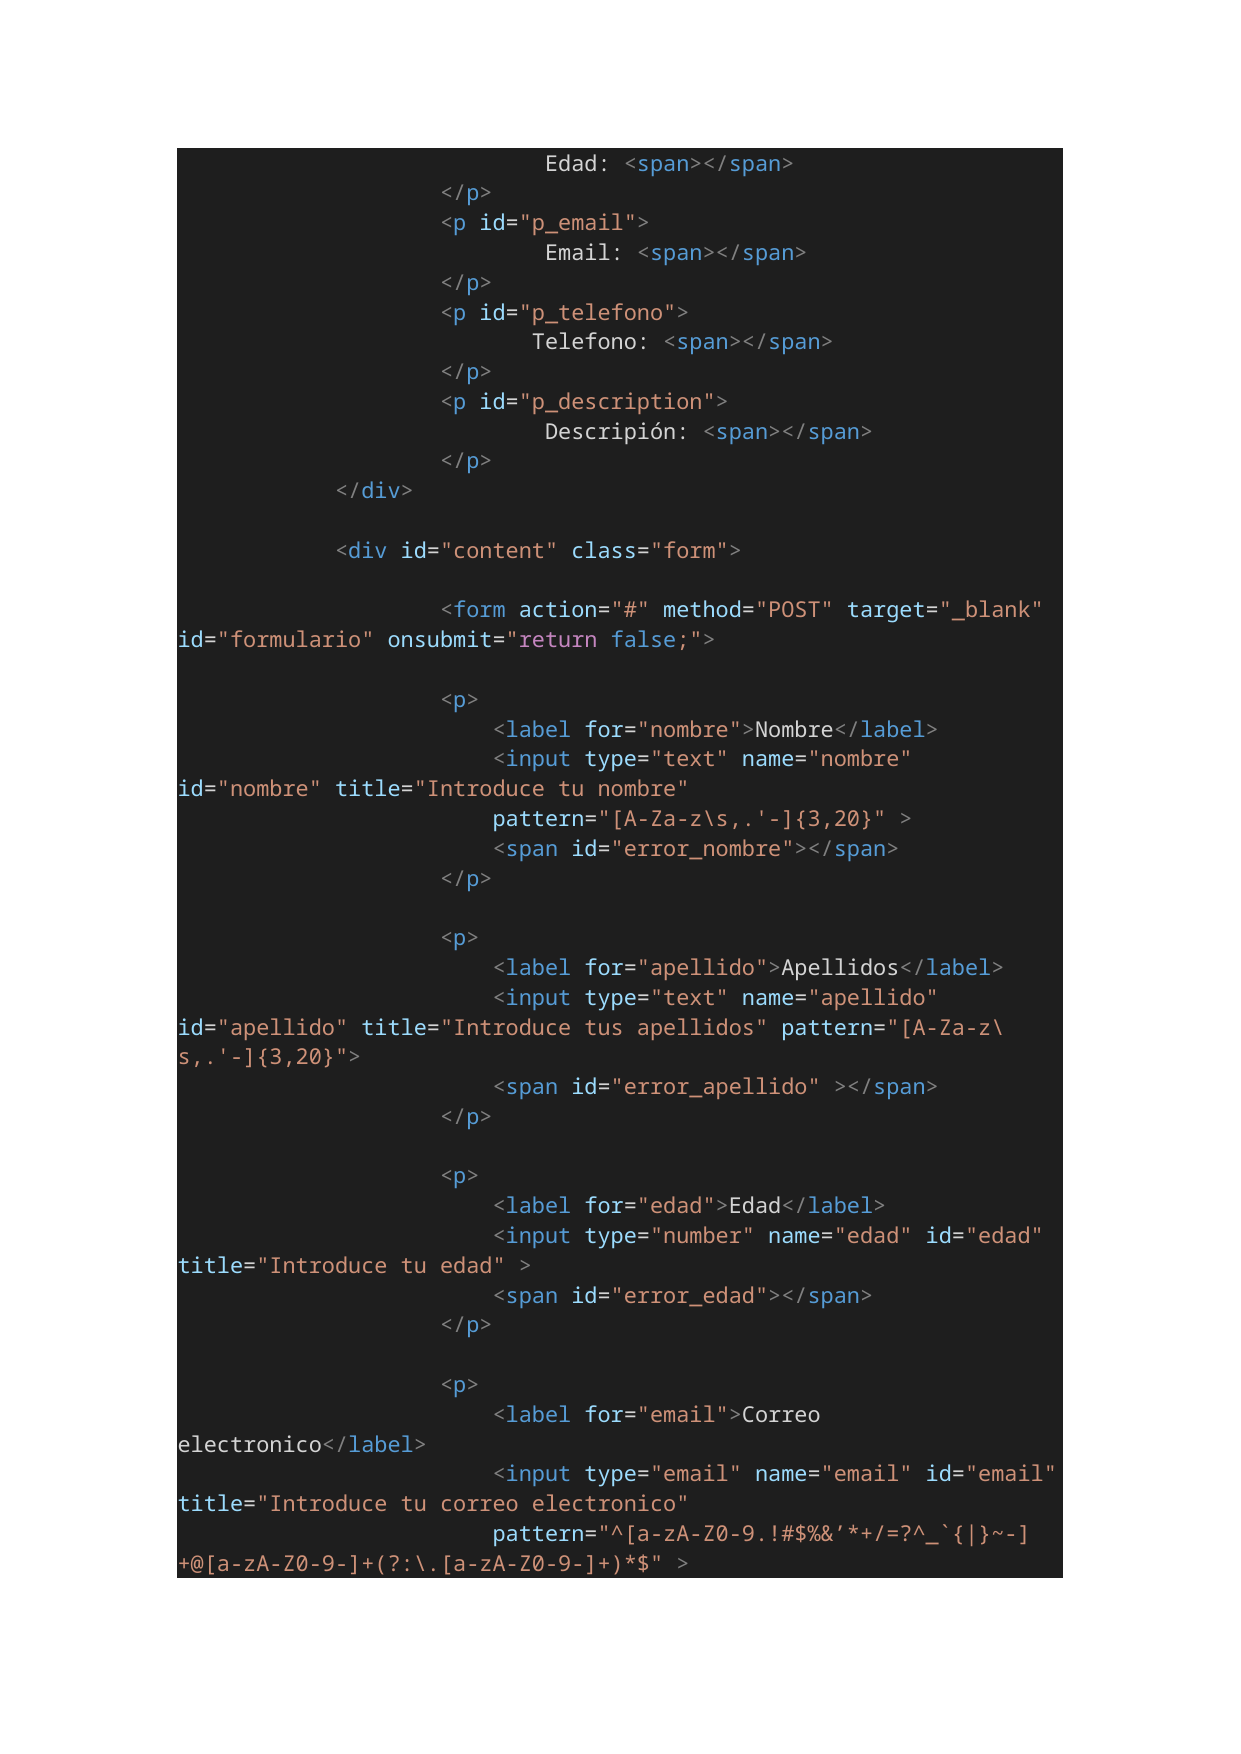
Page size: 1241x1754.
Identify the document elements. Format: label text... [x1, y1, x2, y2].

text </div> [177, 475, 1063, 505]
text </p> [177, 1101, 1063, 1131]
text pattern="^[a-zA-Z0-9.!#$%&’*+/=?^_`{|}~-]+@[a-zA-Z0-9-]+(?:\.[a-zA-Z0-9-]+)*$" > [177, 1518, 1063, 1578]
text <p> [177, 922, 1063, 952]
text pattern="[A-Za-z\s,.'-]{3,20}" > [177, 803, 1063, 833]
text <p> [177, 1369, 1063, 1399]
text </p> [177, 1309, 1063, 1339]
text <label for="email">Correo electronico</label> [177, 1399, 1063, 1458]
text <span id="error_edad"></span> [177, 1280, 1063, 1309]
text Telefono: <span></span> [177, 326, 1063, 356]
text <input type="email" name="email" id="email" title="Introduce tu correo electronico" [177, 1458, 1063, 1518]
text <p> [177, 684, 1063, 714]
text <span id="error_apellido" ></span> [177, 1071, 1063, 1101]
text <p> [177, 1161, 1063, 1190]
text Descripión: <span></span> [177, 416, 1063, 446]
text <input type="text" name="apellido" id="apellido" title="Introduce tus apellidos" pattern="[A-Za-z\s,.'-]{3,20}"> [177, 982, 1063, 1071]
text <input type="number" name="edad" id="edad" title="Introduce tu edad" > [177, 1220, 1063, 1280]
text <label for="nombre">Nombre</label> [177, 714, 1063, 743]
text </p> [177, 267, 1063, 297]
text <span id="error_nombre"></span> [177, 833, 1063, 863]
text <form action="#" method="POST" target="_blank" id="formulario" onsubmit="return false;"> [177, 594, 1063, 654]
text </p> [177, 356, 1063, 386]
text <p id="p_telefono"> [177, 297, 1063, 326]
text Email: <span></span> [177, 237, 1063, 267]
text Edad: <span></span> [177, 148, 1063, 177]
text <p id="p_description"> [177, 386, 1063, 416]
text <input type="text" name="nombre" id="nombre" title="Introduce tu nombre" [177, 743, 1063, 803]
text </p> [177, 177, 1063, 207]
text <label for="apellido">Apellidos</label> [177, 952, 1063, 982]
text </p> [177, 446, 1063, 475]
text </p> [177, 863, 1063, 892]
text <p id="p_email"> [177, 207, 1063, 237]
text <div id="content" class="form"> [177, 535, 1063, 565]
text <label for="edad">Edad</label> [177, 1190, 1063, 1220]
